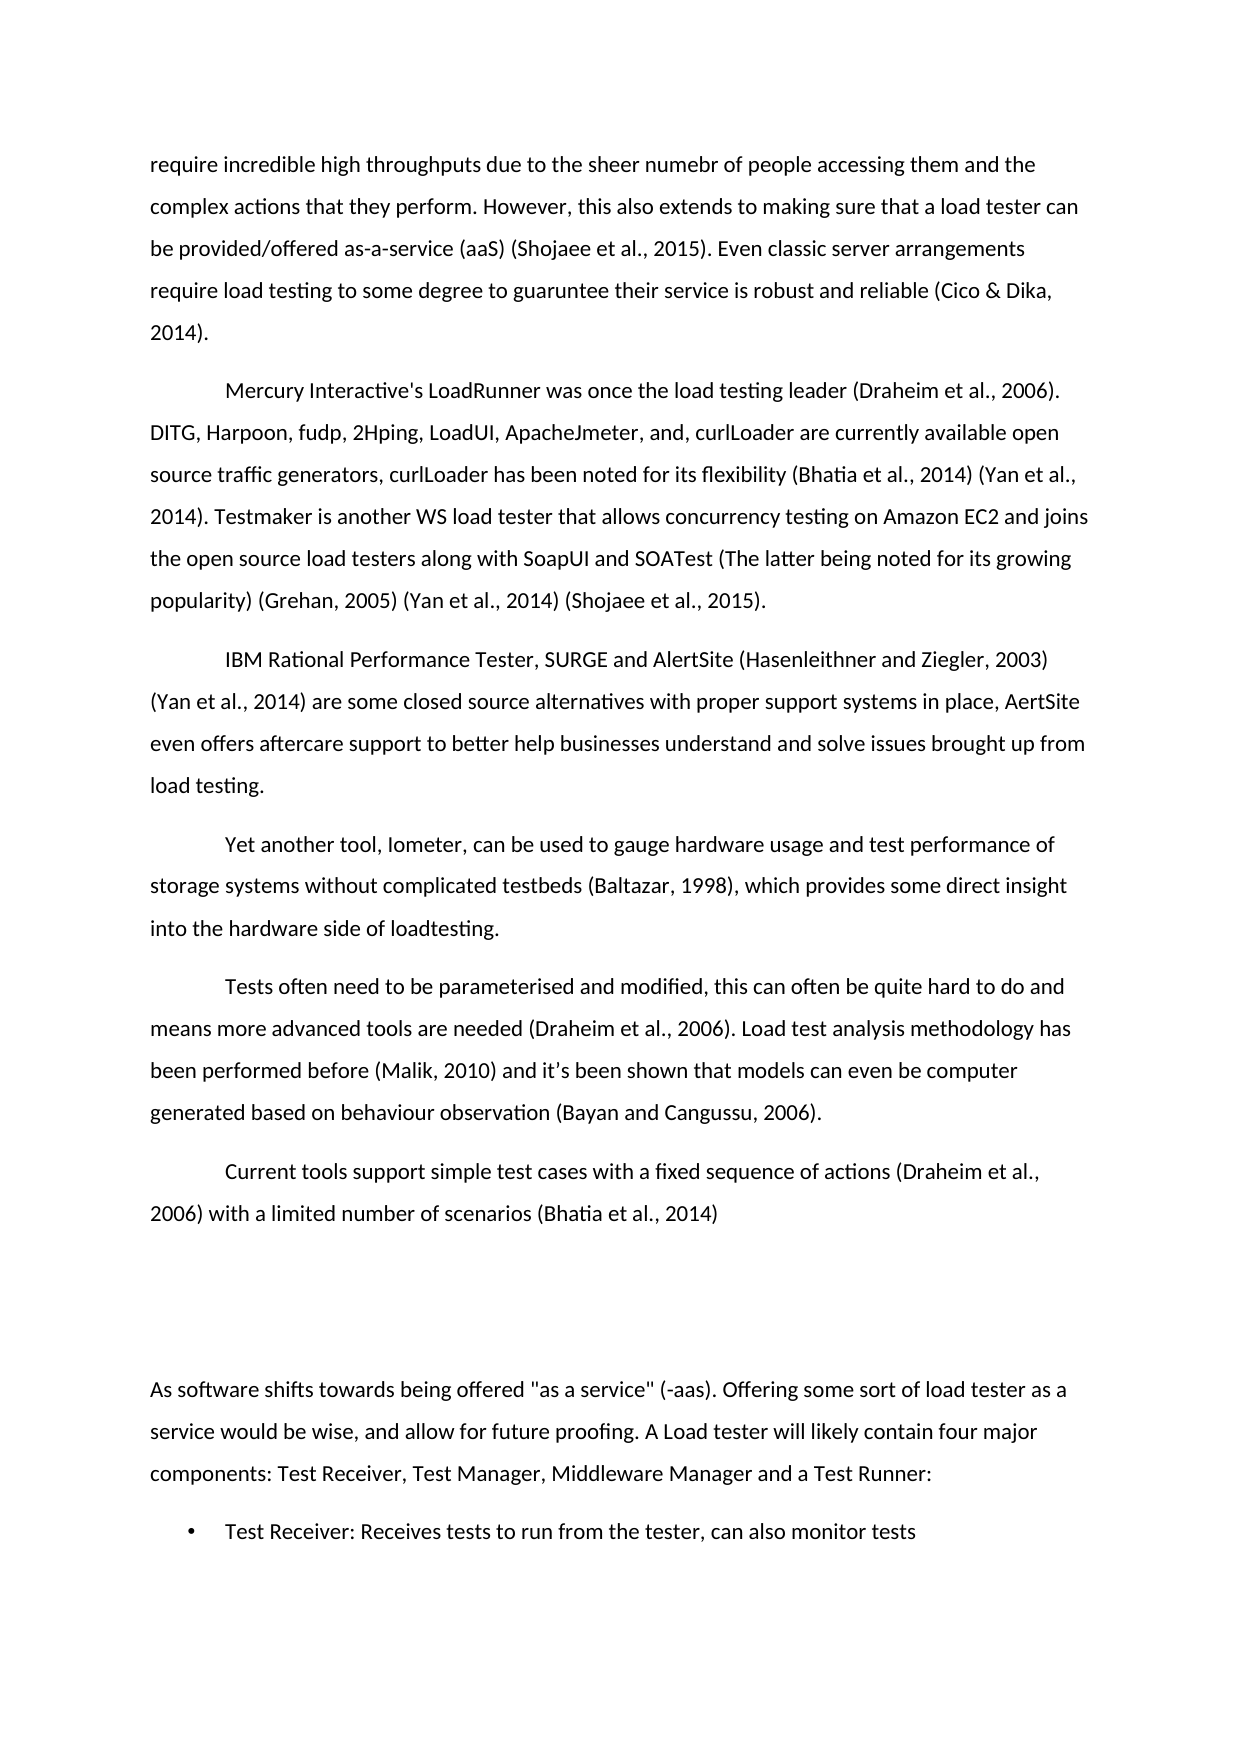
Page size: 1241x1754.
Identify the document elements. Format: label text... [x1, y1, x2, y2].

list Test Receiver: Receives tests to run from the tester, can also monitor tests [187, 1517, 1090, 1545]
text Mercury Interactive's LoadRunner was once the load testing leader (Draheim et al., 2006). DITG, Harpoon, fudp, 2Hping, LoadUI, ApacheJmeter, and, curlLoader are currently available open source traffic generators, curlLoader has been noted for its flexibility (Bhatia et al., 2014) (Yan et al., 2014). Testmaker is another WS load tester that allows concurrency testing on Amazon EC2 and joins the open source load testers along with SoapUI and SOATest (The latter being noted for its growing popularity) (Grehan, 2005) (Yan et al., 2014) (Shojaee et al., 2015). [150, 377, 1090, 614]
text IBM Rational Performance Tester, SURGE and AlertSite (Hasenleithner and Ziegler, 2003) (Yan et al., 2014) are some closed source alternatives with proper support systems in place, AertSite even offers aftercare support to better help businesses understand and solve issues brought up from load testing. [150, 645, 1090, 799]
text Current tools support simple test cases with a fixed sequence of actions (Draheim et al., 2006) with a limited number of scenarios (Bhatia et al., 2014) [150, 1157, 1090, 1227]
text Yet another tool, Iometer, can be used to gauge hardware usage and test performance of storage systems without complicated testbeds (Baltazar, 1998), which provides some direct insight into the hardware side of loadtesting. [150, 830, 1090, 942]
text As software shifts towards being offered "as a service" (-aas). Offering some sort of load tester as a service would be wise, and allow for future proofing. A Load tester will likely contain four major components: Test Receiver, Test Manager, Middleware Manager and a Test Runner: [150, 1375, 1090, 1487]
text Tests often need to be parameterised and modified, this can often be quite hard to do and means more advanced tools are needed (Draheim et al., 2006). Load test analysis methodology has been performed before (Malik, 2010) and it’s been shown that models can even be computer generated based on behaviour observation (Bayan and Cangussu, 2006). [150, 972, 1090, 1126]
text require incredible high throughputs due to the sheer numebr of people accessing them and the complex actions that they perform. However, this also extends to making sure that a load tester can be provided/offered as-a-service (aaS) (Shojaee et al., 2015). Even classic server arrangements require load testing to some degree to guaruntee their service is robust and reliable (Cico & Dika, 2014). [150, 150, 1090, 346]
